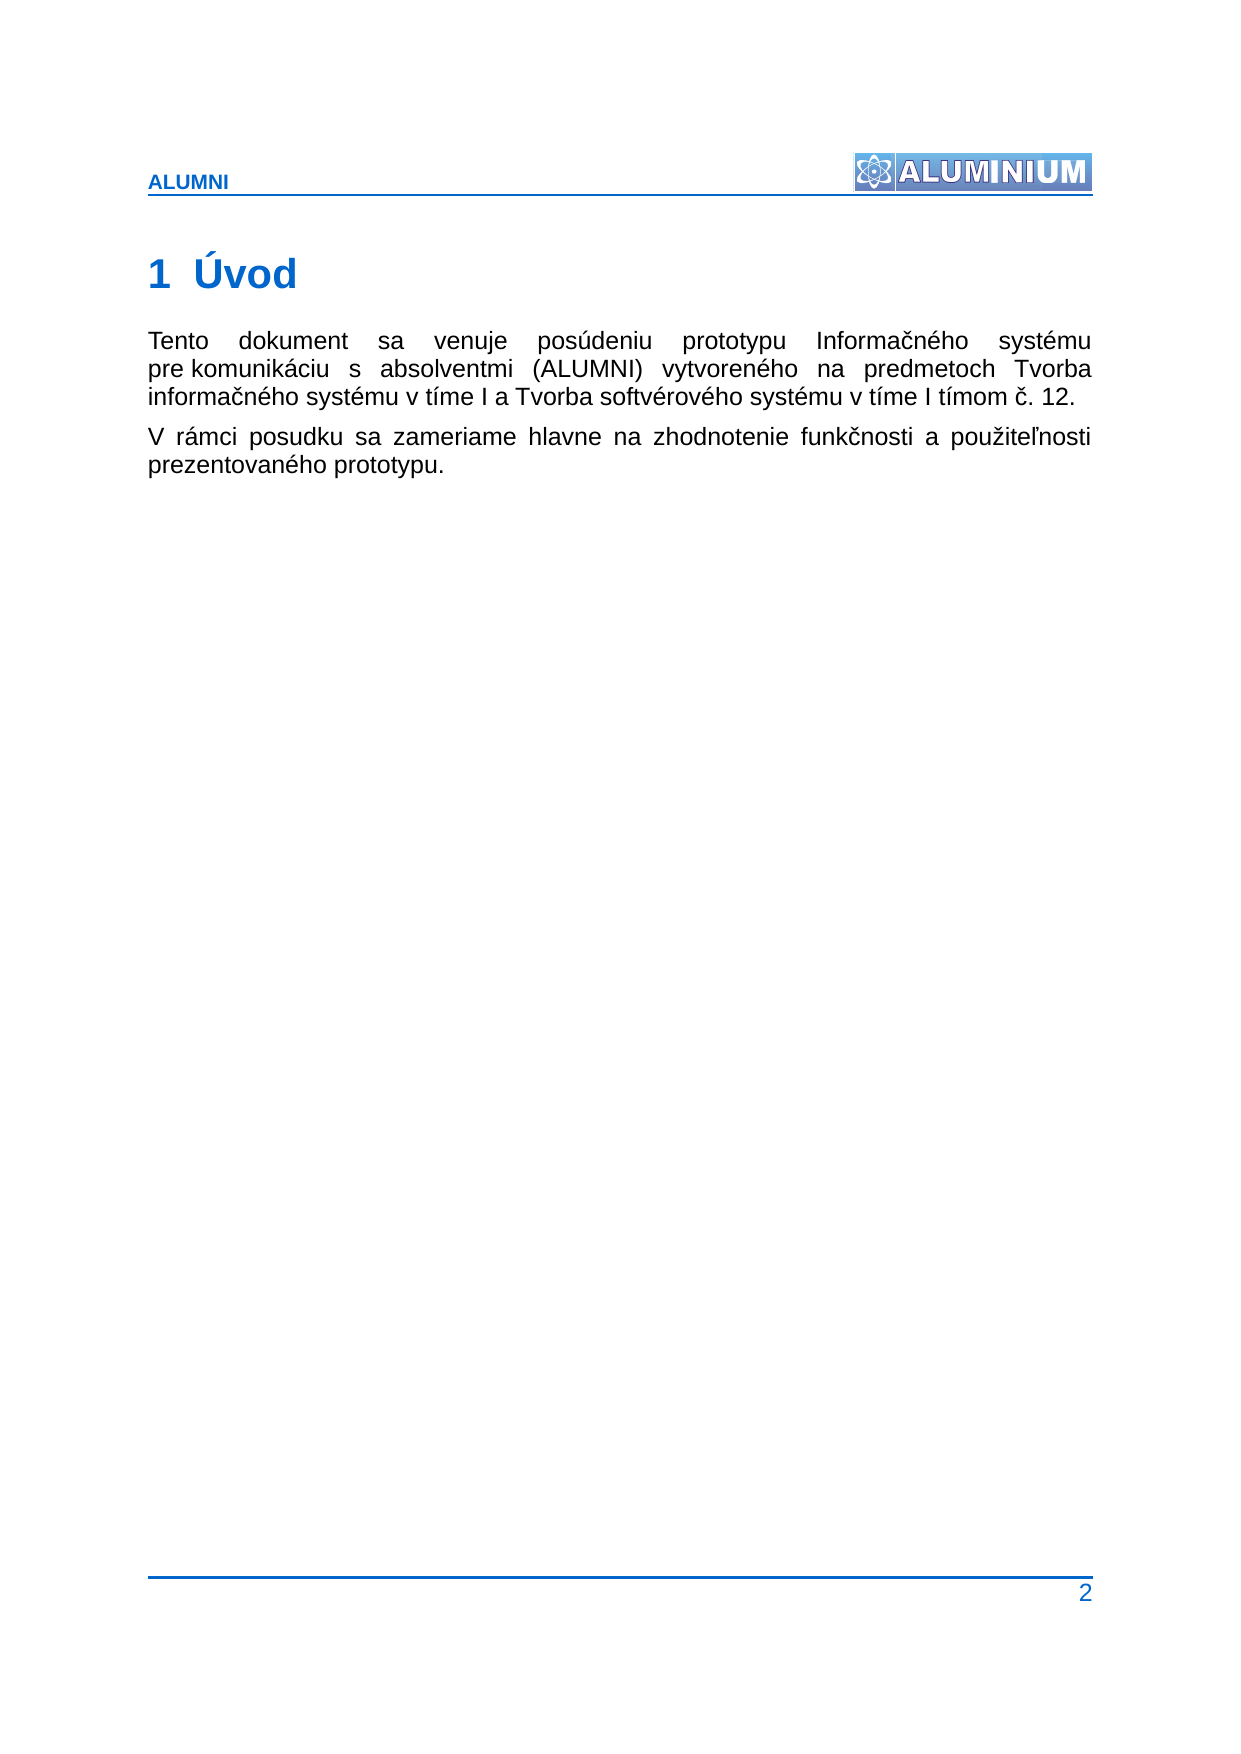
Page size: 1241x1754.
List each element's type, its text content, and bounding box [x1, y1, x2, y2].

text Tento dokument sa venuje posúdeniu prototypu Informačného systému pre komunikáciu s absolventmi (ALUMNI) vytvoreného na predmetoch Tvorba informačného systému v tíme I a Tvorba softvérového systému v tíme I tímom č. 12. [148, 326, 1093, 410]
text V rámci posudku sa zameriame hlavne na zhodnotenie funkčnosti a použiteľnosti prezentovaného prototypu. [148, 423, 1093, 478]
subtitle Úvod [148, 250, 1093, 297]
